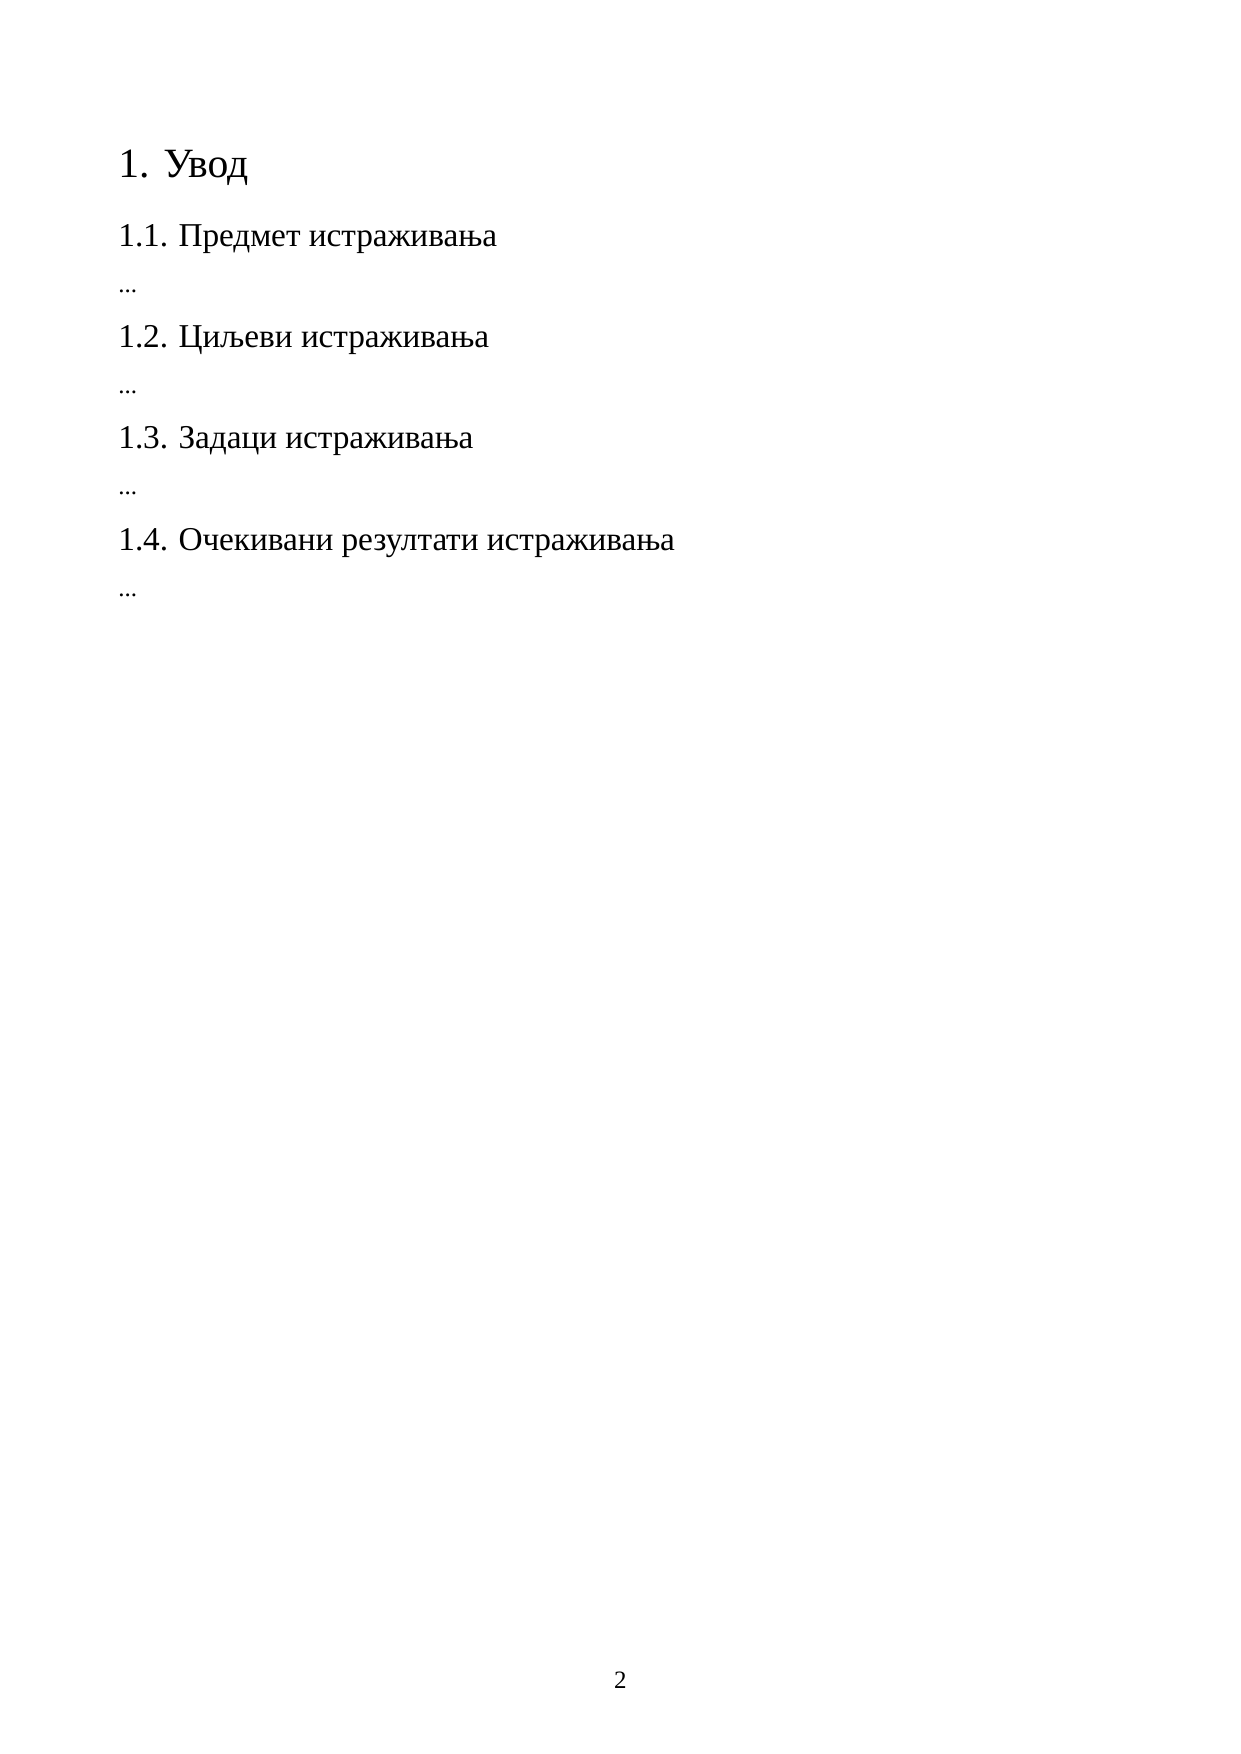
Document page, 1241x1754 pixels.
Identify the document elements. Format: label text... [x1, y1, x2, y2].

subtitle Очекивани резултати истраживања [118, 519, 1122, 557]
text ... [118, 573, 1122, 601]
subtitle Циљеви истраживања [118, 316, 1122, 355]
subtitle Увод [118, 139, 1122, 187]
text ... [118, 269, 1122, 298]
text ... [118, 370, 1122, 399]
subtitle Задаци истраживања [118, 418, 1122, 456]
subtitle Предмет истраживања [118, 215, 1122, 253]
text ... [118, 471, 1122, 500]
